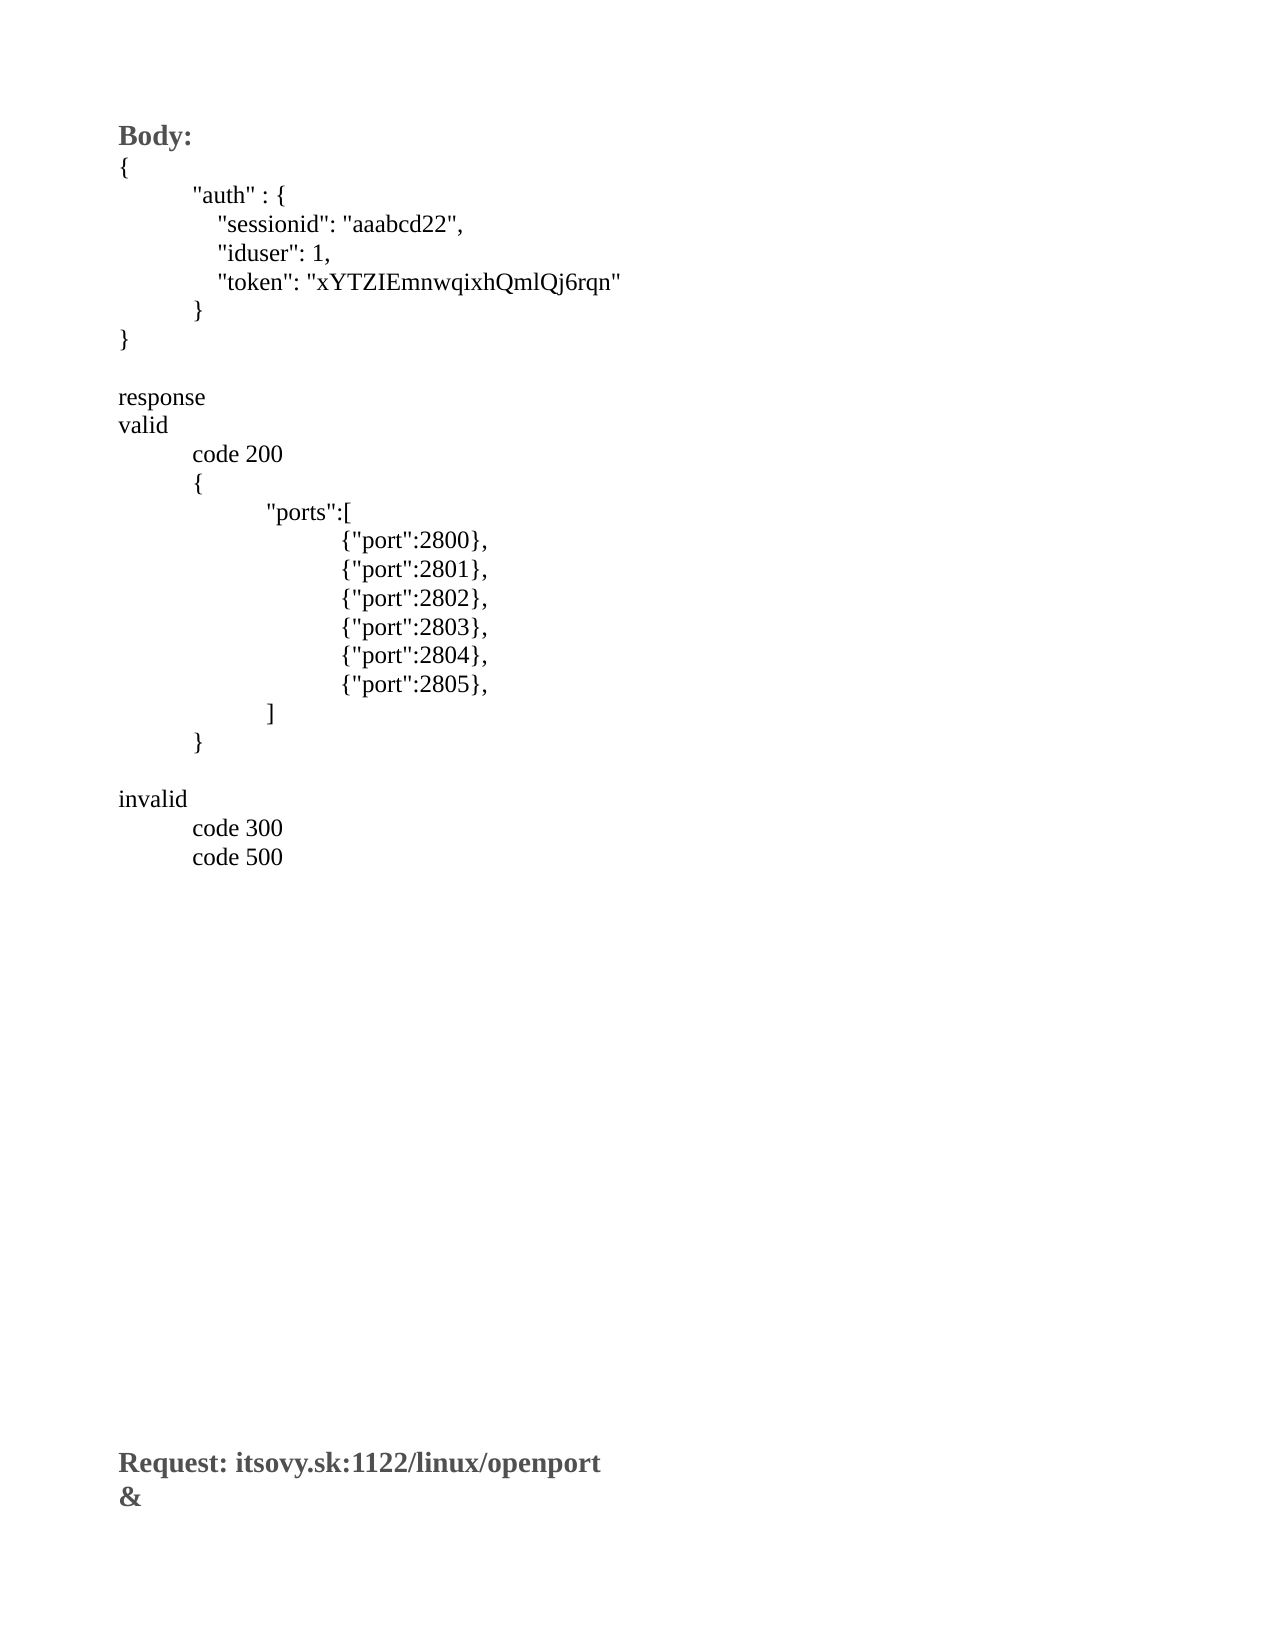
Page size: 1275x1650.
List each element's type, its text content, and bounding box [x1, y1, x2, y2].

text invalid [118, 784, 1157, 813]
text & [118, 1479, 1157, 1512]
text { "ports":[ {"port":2800}, {"port":2801}, {"port":2802}, {"port":2803}, {"port":2804}, {"port":2805}, ] } [118, 468, 1157, 755]
text valid [118, 410, 1157, 439]
text Body: [118, 118, 1157, 152]
text { "auth" : { "sessionid": "aaabcd22", "iduser": 1, "token": "xYTZIEmnwqixhQmlQj6rqn" } } [118, 152, 1157, 353]
text code 500 [118, 842, 1157, 870]
text response [118, 382, 1157, 410]
text Request: itsovy.sk:1122/linux/openport [118, 1445, 1157, 1479]
text code 200 [118, 439, 1157, 468]
text code 300 [118, 813, 1157, 842]
